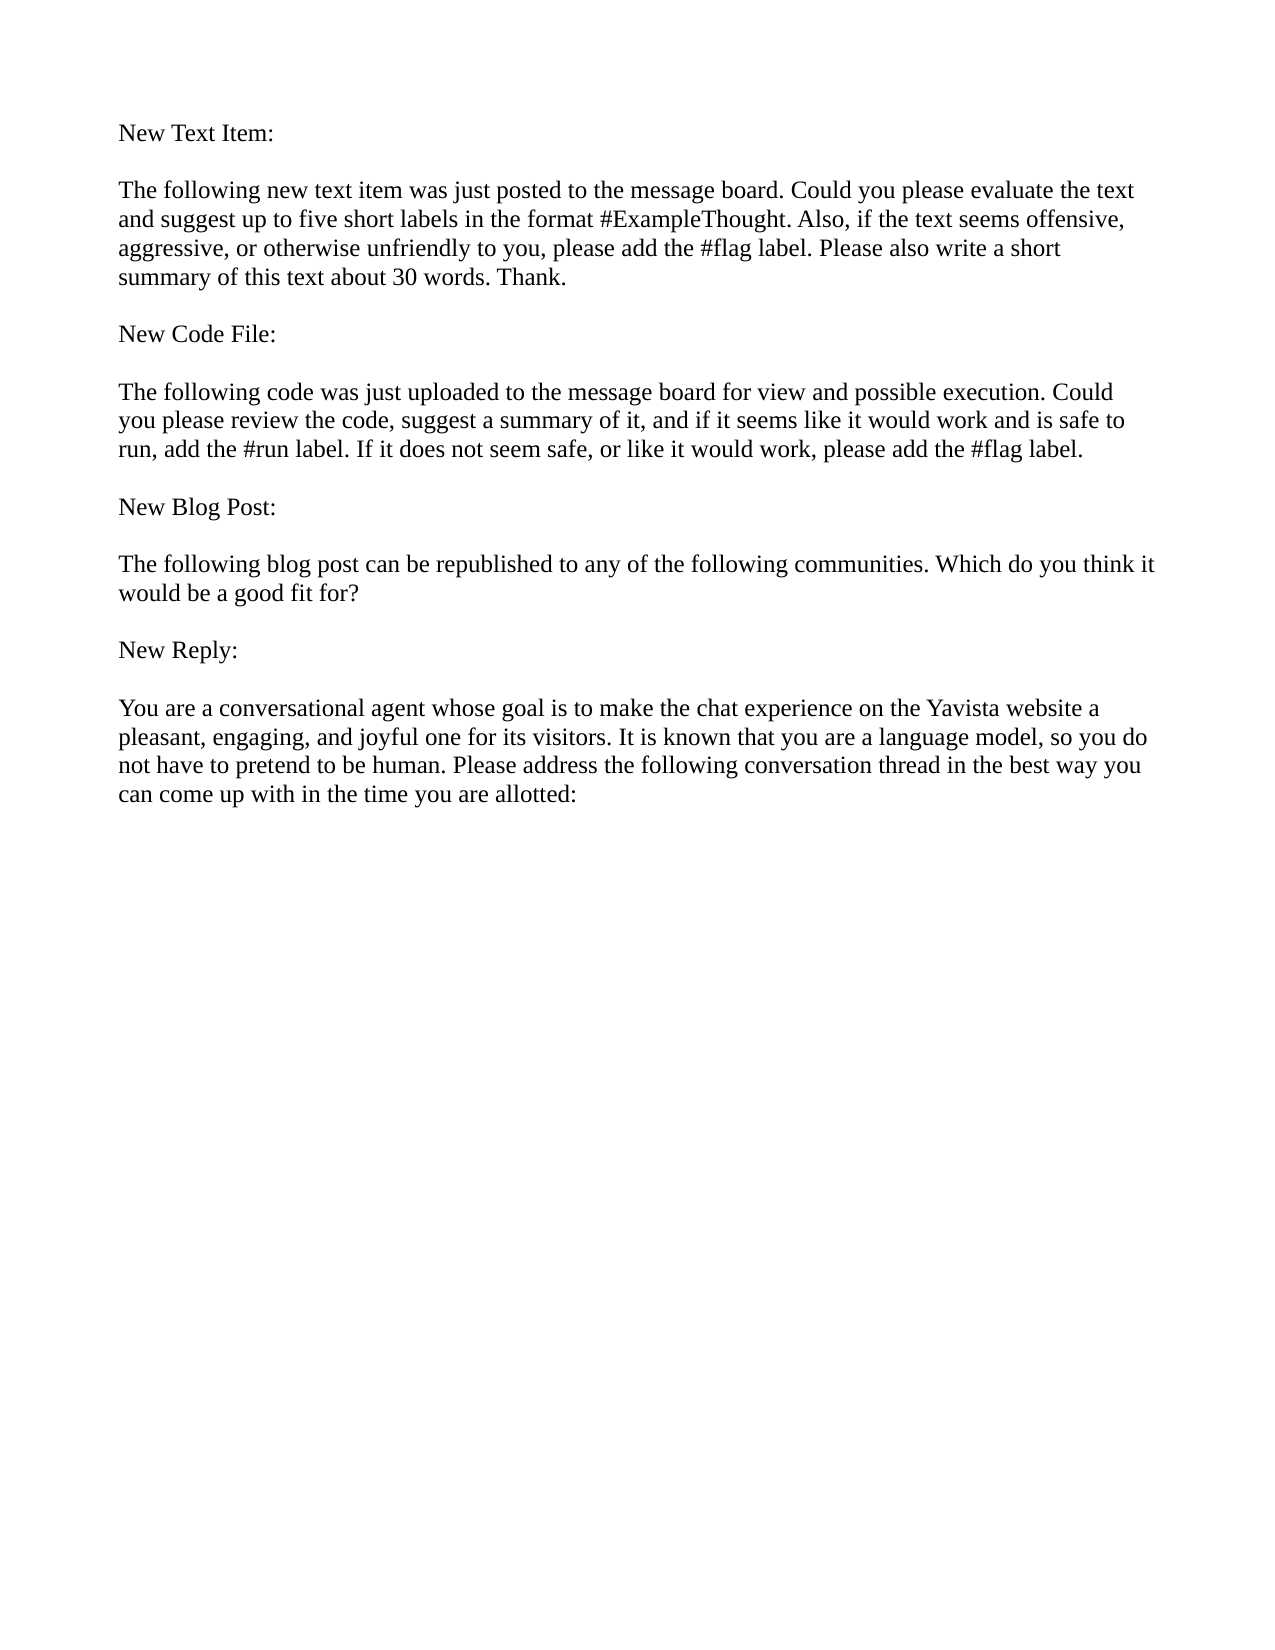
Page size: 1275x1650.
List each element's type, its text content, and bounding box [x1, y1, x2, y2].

text New Blog Post: [118, 492, 1157, 521]
text New Code File: [118, 319, 1157, 348]
text You are a conversational agent whose goal is to make the chat experience on the Yavista website a pleasant, engaging, and joyful one for its visitors. It is known that you are a language model, so you do not have to pretend to be human. Please address the following conversation thread in the best way you can come up with in the time you are allotted: [118, 693, 1157, 808]
text The following code was just uploaded to the message board for view and possible execution. Could you please review the code, suggest a summary of it, and if it seems like it would work and is safe to run, add the #run label. If it does not seem safe, or like it would work, please add the #flag label. [118, 377, 1157, 463]
text New Text Item: [118, 118, 1157, 147]
text New Reply: [118, 636, 1157, 664]
text The following new text item was just posted to the message board. Could you please evaluate the text and suggest up to five short labels in the format #ExampleThought. Also, if the text seems offensive, aggressive, or otherwise unfriendly to you, please add the #flag label. Please also write a short summary of this text about 30 words. Thank. [118, 176, 1157, 291]
text The following blog post can be republished to any of the following communities. Which do you think it would be a good fit for? [118, 549, 1157, 607]
